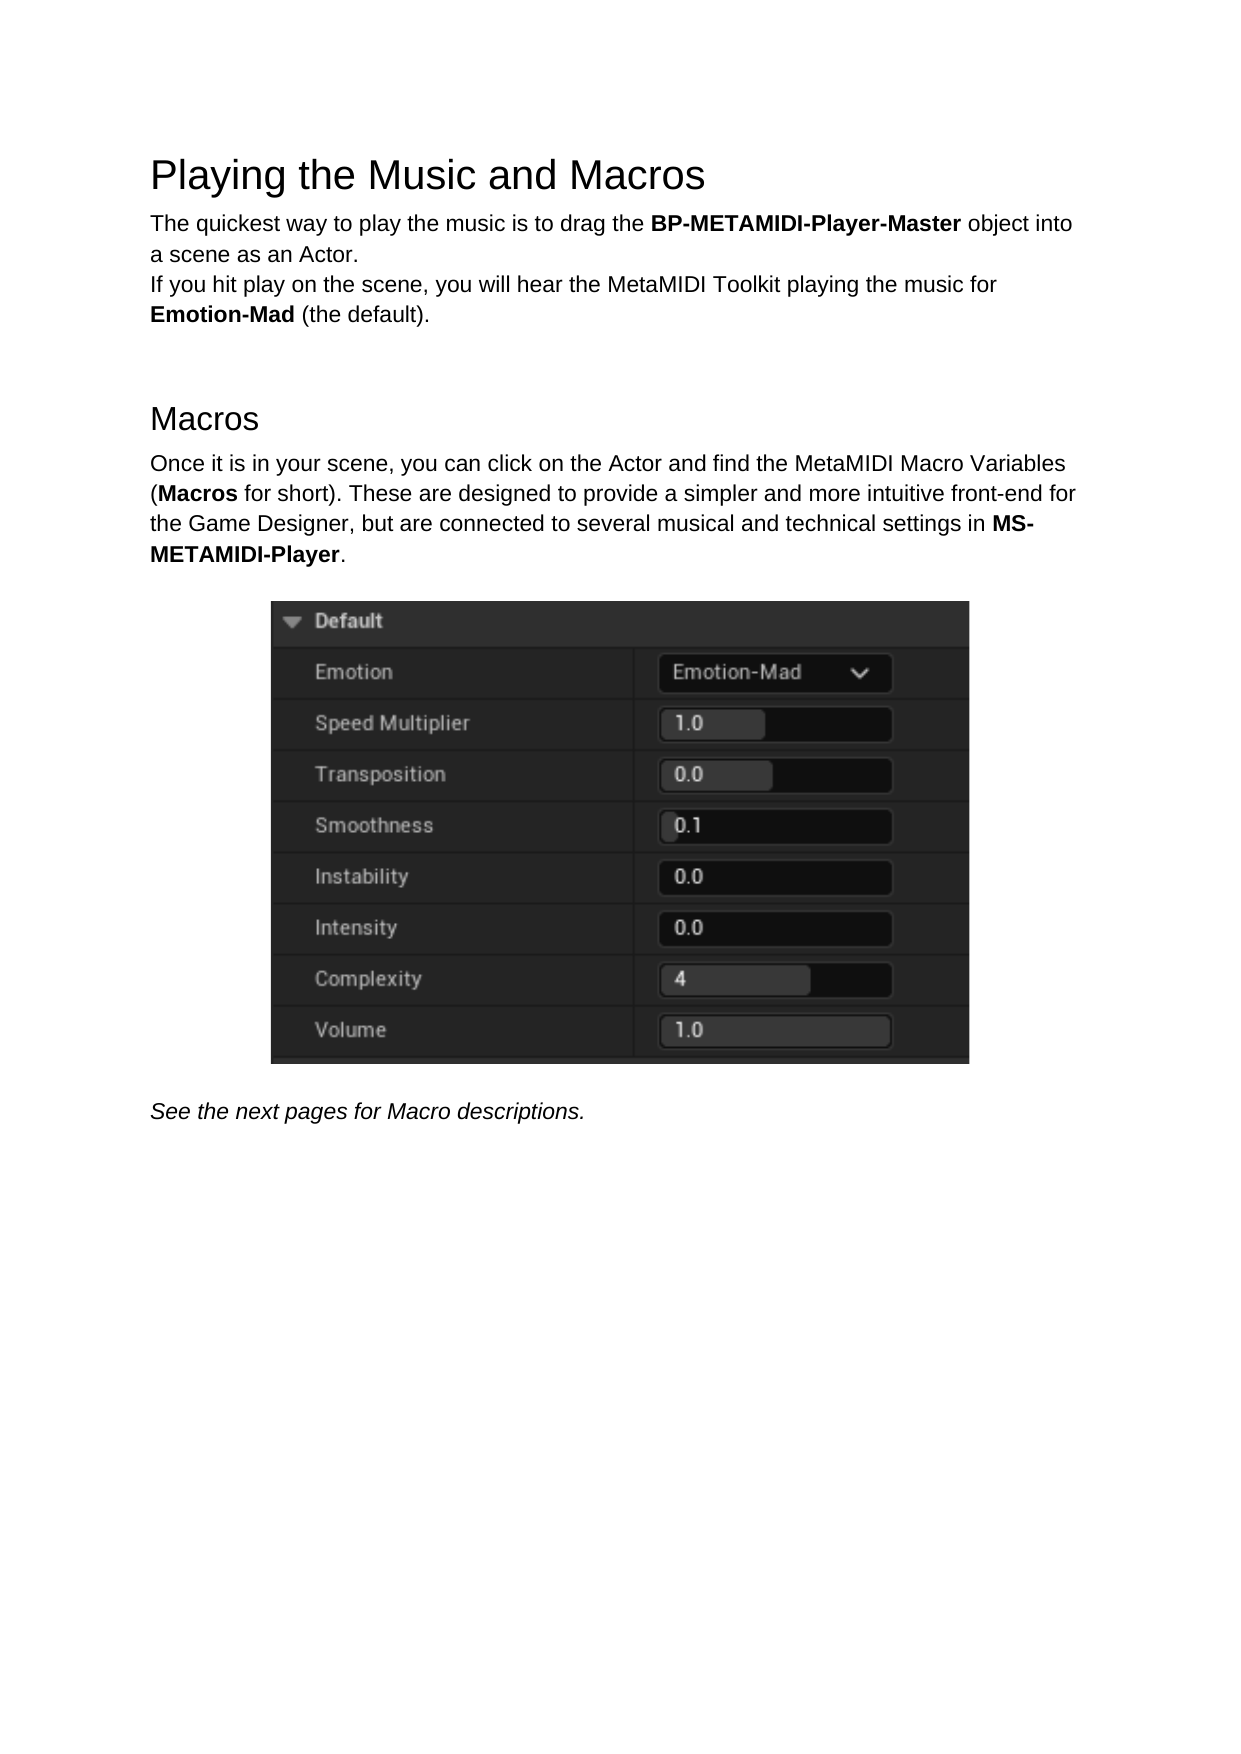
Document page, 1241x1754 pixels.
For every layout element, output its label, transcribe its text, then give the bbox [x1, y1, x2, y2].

text Once it is in your scene, you can click on the Actor and find the MetaMIDI Macro Variables (Macros for short). These are designed to provide a simpler and more intuitive front-end for the Game Designer, but are connected to several musical and technical settings in MS-METAMIDI-Player. [150, 450, 1090, 567]
picture [270, 601, 970, 1064]
text See the next pages for Macro descriptions. [150, 1098, 1090, 1124]
subtitle Macros [150, 399, 1090, 437]
text The quickest way to play the music is to drag the BP-METAMIDI-Player-Master object into a scene as an Actor. [150, 210, 1090, 267]
text If you hit play on the scene, you will hear the MetaMIDI Toolkit playing the music for Emotion-Mad (the default). [150, 271, 1090, 327]
subtitle Playing the Music and Macros [150, 150, 1090, 198]
